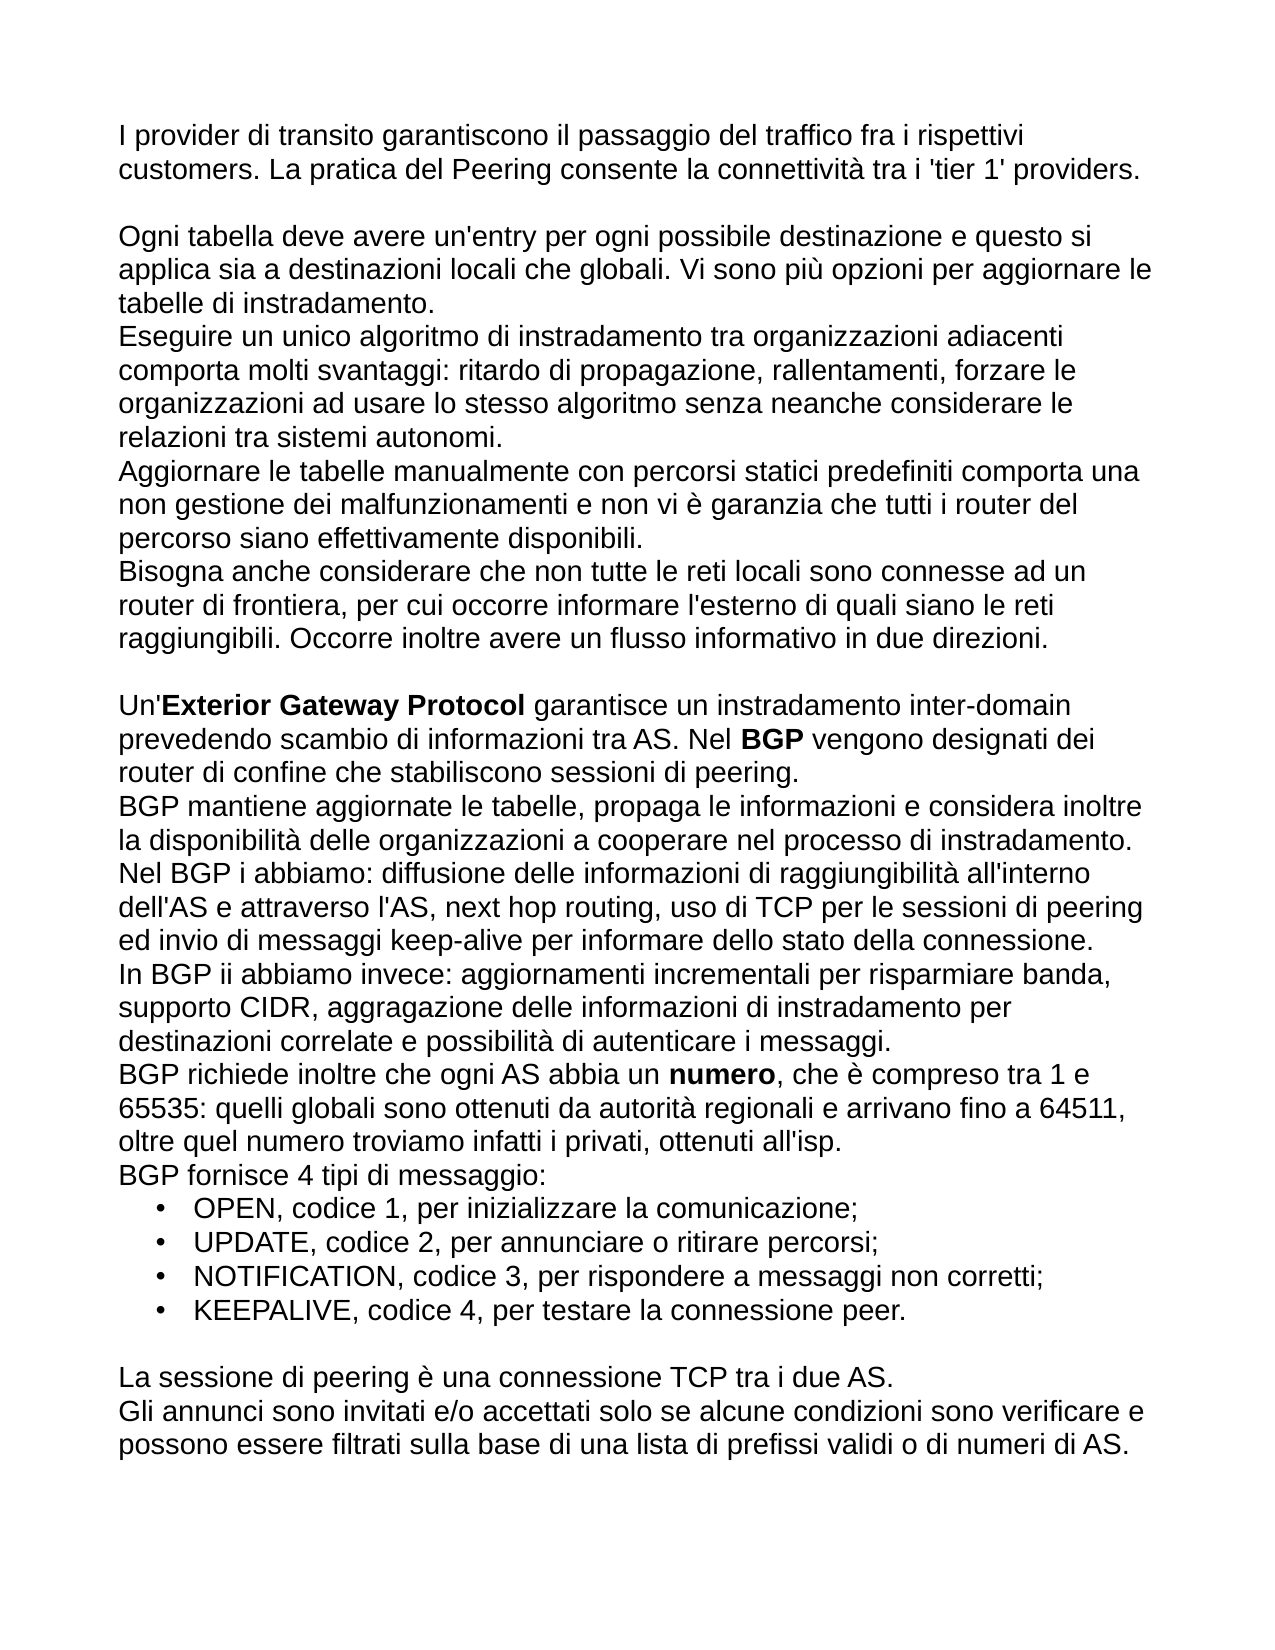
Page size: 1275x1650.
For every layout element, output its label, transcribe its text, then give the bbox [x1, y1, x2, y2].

text Aggiornare le tabelle manualmente con percorsi statici predefiniti comporta una non gestione dei malfunzionamenti e non vi è garanzia che tutti i router del percorso siano effettivamente disponibili. [118, 453, 1157, 554]
text BGP mantiene aggiornate le tabelle, propaga le informazioni e considera inoltre la disponibilità delle organizzazioni a cooperare nel processo di instradamento. [118, 789, 1157, 856]
text BGP fornisce 4 tipi di messaggio: [118, 1158, 1157, 1191]
text La sessione di peering è una connessione TCP tra i due AS. [118, 1360, 1157, 1393]
text BGP richiede inoltre che ogni AS abbia un numero, che è compreso tra 1 e 65535: quelli globali sono ottenuti da autorità regionali e arrivano fino a 64511, oltre quel numero troviamo infatti i privati, ottenuti all'isp. [118, 1057, 1157, 1158]
text Nel BGP i abbiamo: diffusione delle informazioni di raggiungibilità all'interno dell'AS e attraverso l'AS, next hop routing, uso di TCP per le sessioni di peering ed invio di messaggi keep-alive per informare dello stato della connessione. [118, 856, 1157, 957]
text Bisogna anche considerare che non tutte le reti locali sono connesse ad un router di frontiera, per cui occorre informare l'esterno di quali siano le reti raggiungibili. Occorre inoltre avere un flusso informativo in due direzioni. [118, 554, 1157, 655]
text Gli annunci sono invitati e/o accettati solo se alcune condizioni sono verificare e possono essere filtrati sulla base di una lista di prefissi validi o di numeri di AS. [118, 1393, 1157, 1461]
text Ogni tabella deve avere un'entry per ogni possibile destinazione e questo si applica sia a destinazioni locali che globali. Vi sono più opzioni per aggiornare le tabelle di instradamento. [118, 219, 1157, 319]
text I provider di transito garantiscono il passaggio del traffico fra i rispettivi customers. La pratica del Peering consente la connettività tra i 'tier 1' providers. [118, 118, 1157, 185]
text Un'Exterior Gateway Protocol garantisce un instradamento inter-domain prevedendo scambio di informazioni tra AS. Nel BGP vengono designati dei router di confine che stabiliscono sessioni di peering. [118, 688, 1157, 789]
list UPDATE, codice 2, per annunciare o ritirare percorsi; [156, 1225, 1157, 1259]
list KEEPALIVE, codice 4, per testare la connessione peer. [156, 1293, 1157, 1326]
list OPEN, codice 1, per inizializzare la comunicazione; [156, 1191, 1157, 1225]
text Eseguire un unico algoritmo di instradamento tra organizzazioni adiacenti comporta molti svantaggi: ritardo di propagazione, rallentamenti, forzare le organizzazioni ad usare lo stesso algoritmo senza neanche considerare le relazioni tra sistemi autonomi. [118, 319, 1157, 453]
list NOTIFICATION, codice 3, per rispondere a messaggi non corretti; [156, 1259, 1157, 1293]
text In BGP ii abbiamo invece: aggiornamenti incrementali per risparmiare banda, supporto CIDR, aggragazione delle informazioni di instradamento per destinazioni correlate e possibilità di autenticare i messaggi. [118, 957, 1157, 1057]
